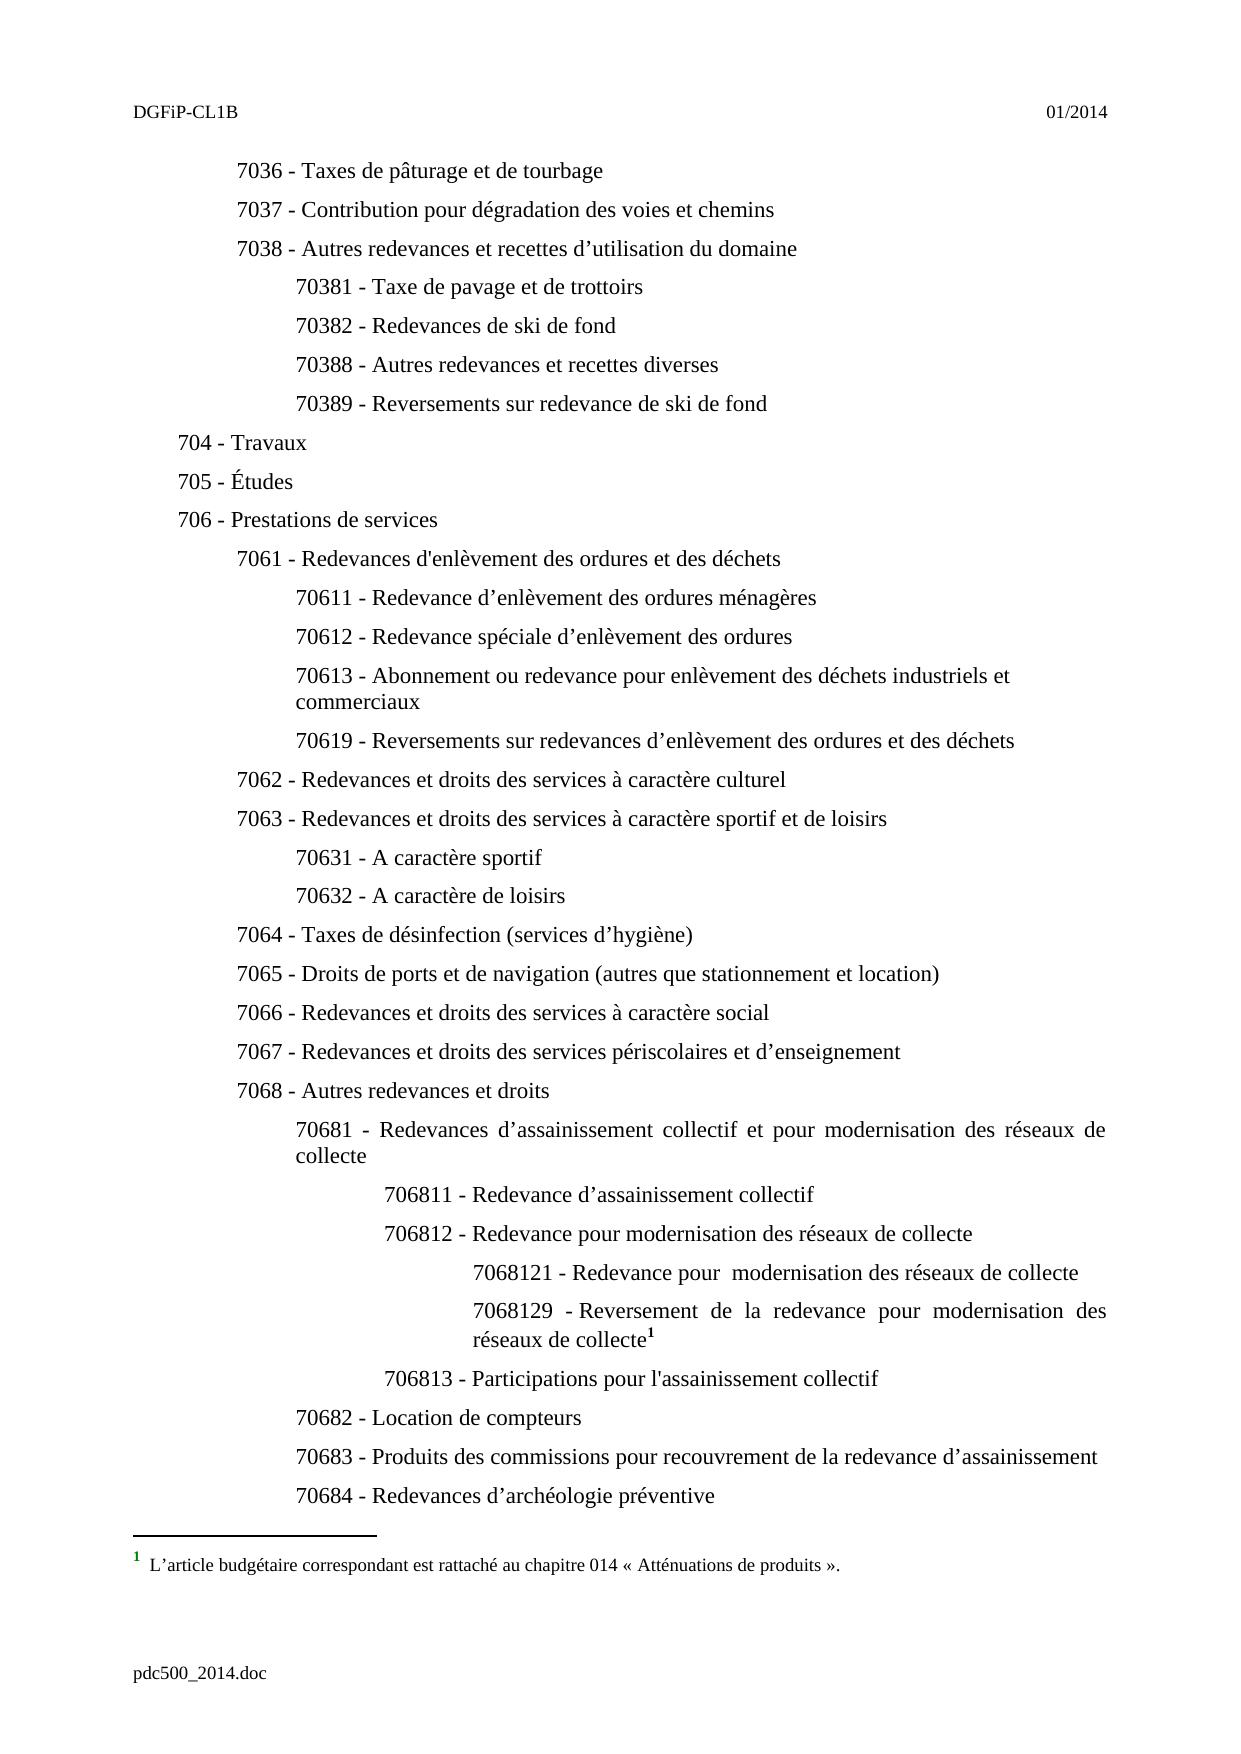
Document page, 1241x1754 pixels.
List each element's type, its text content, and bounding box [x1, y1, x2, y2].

text 70381 - Taxe de pavage et de trottoirs [295, 273, 1107, 300]
text 7062 - Redevances et droits des services à caractère culturel [236, 766, 1107, 792]
text 7068 - Autres redevances et droits [236, 1077, 1107, 1103]
text 70683 - Produits des commissions pour recouvrement de la redevance d’assainissement [295, 1443, 1107, 1469]
text L’article budgétaire correspondant est rattaché au chapitre 014 « Atténuations de produits ». [133, 1548, 1107, 1577]
text 706811 - Redevance d’assainissement collectif [384, 1181, 1107, 1207]
text 70631 - A caractère sportif [295, 844, 1107, 870]
text 7065 - Droits de ports et de navigation (autres que stationnement et location) [236, 960, 1107, 987]
text 70632 - A caractère de loisirs [295, 883, 1107, 909]
text 70682 - Location de compteurs [295, 1404, 1107, 1430]
text 7066 - Redevances et droits des services à caractère social [236, 999, 1107, 1026]
text 706813 - Participations pour l'assainissement collectif [384, 1365, 1107, 1391]
text 7067 - Redevances et droits des services périscolaires et d’enseignement [236, 1038, 1107, 1064]
text 706 - Prestations de services [177, 507, 1107, 533]
text 70388 - Autres redevances et recettes diverses [295, 351, 1107, 377]
text 70612 - Redevance spéciale d’enlèvement des ordures [295, 623, 1107, 649]
text 70681 - Redevances d’assainissement collectif et pour modernisation des réseaux de collecte [295, 1116, 1107, 1168]
text 705 - Études [177, 468, 1107, 494]
text 7068121 - Redevance pour modernisation des réseaux de collecte [473, 1259, 1107, 1285]
text 7038 - Autres redevances et recettes d’utilisation du domaine [236, 234, 1107, 261]
text 70611 - Redevance d’enlèvement des ordures ménagères [295, 584, 1107, 611]
text 7063 - Redevances et droits des services à caractère sportif et de loisirs [236, 805, 1107, 831]
text 70619 - Reversements sur redevances d’enlèvement des ordures et des déchets [295, 727, 1107, 753]
text 7061 - Redevances d'enlèvement des ordures et des déchets [236, 545, 1107, 572]
text 704 - Travaux [177, 429, 1107, 455]
text 7036 - Taxes de pâturage et de tourbage [236, 157, 1107, 183]
text 7068129 - Reversement de la redevance pour modernisation des réseaux de collecte [473, 1297, 1107, 1353]
text 70613 - Abonnement ou redevance pour enlèvement des déchets industriels et commerciaux [295, 662, 1107, 715]
text 70684 - Redevances d’archéologie préventive [295, 1482, 1107, 1508]
text 7064 - Taxes de désinfection (services d’hygiène) [236, 921, 1107, 948]
text 706812 - Redevance pour modernisation des réseaux de collecte [384, 1220, 1107, 1246]
text 7037 - Contribution pour dégradation des voies et chemins [236, 196, 1107, 222]
text 70382 - Redevances de ski de fond [295, 312, 1107, 339]
text 70389 - Reversements sur redevance de ski de fond [295, 390, 1107, 416]
